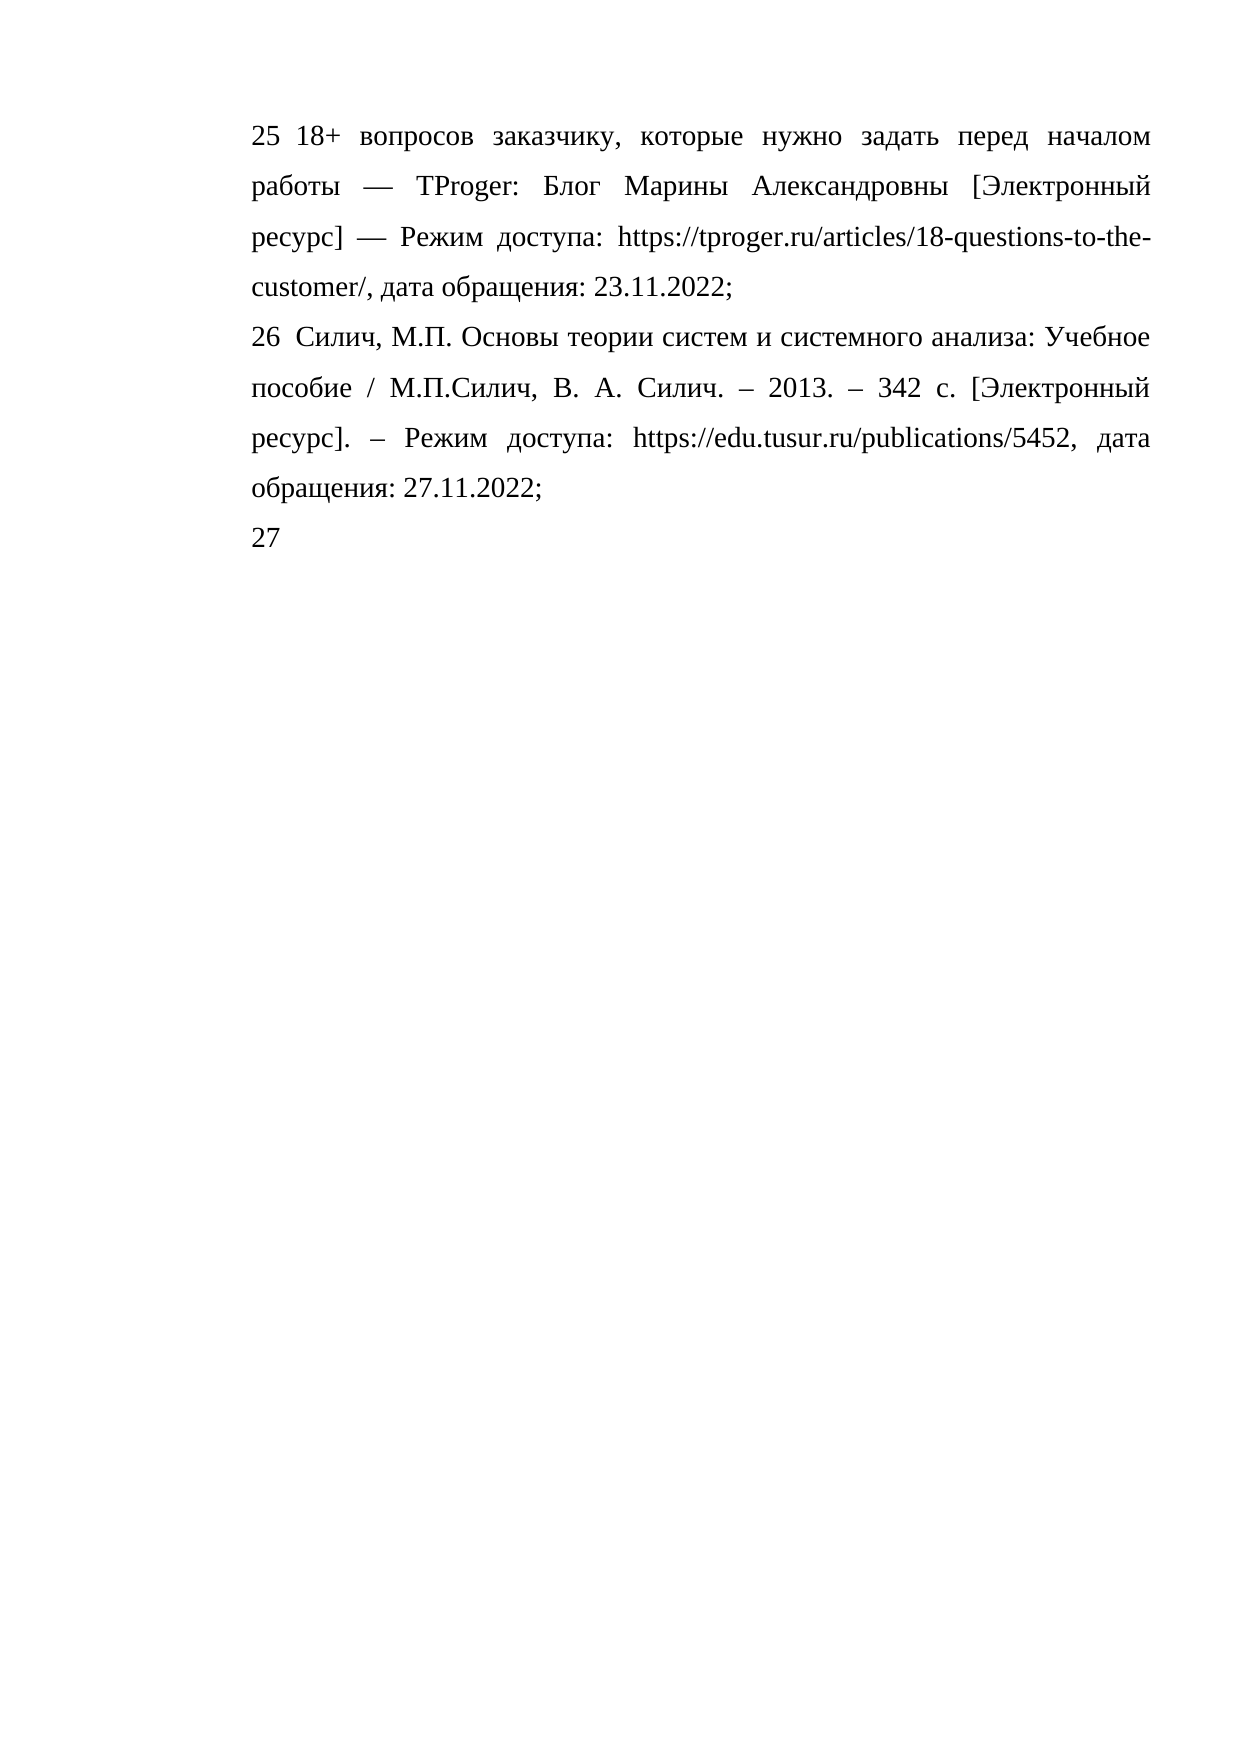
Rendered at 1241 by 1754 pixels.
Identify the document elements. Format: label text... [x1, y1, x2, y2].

list 18+ вопросов заказчику, которые нужно задать перед началом работы — TProger: Блог Марины Александровны [Электронный ресурс] — Режим доступа: https://tproger.ru/articles/18-questions-to-the-customer/, дата обращения: 23.11.2022; [251, 118, 1151, 303]
list Силич, М.П. Основы теории систем и системного анализа: Учебное пособие / М.П.Силич, В. А. Силич. – 2013. – 342 с. [Электронный ресурс]. – Режим доступа: https://edu.tusur.ru/publications/5452, дата обращения: 27.11.2022; [251, 319, 1151, 504]
